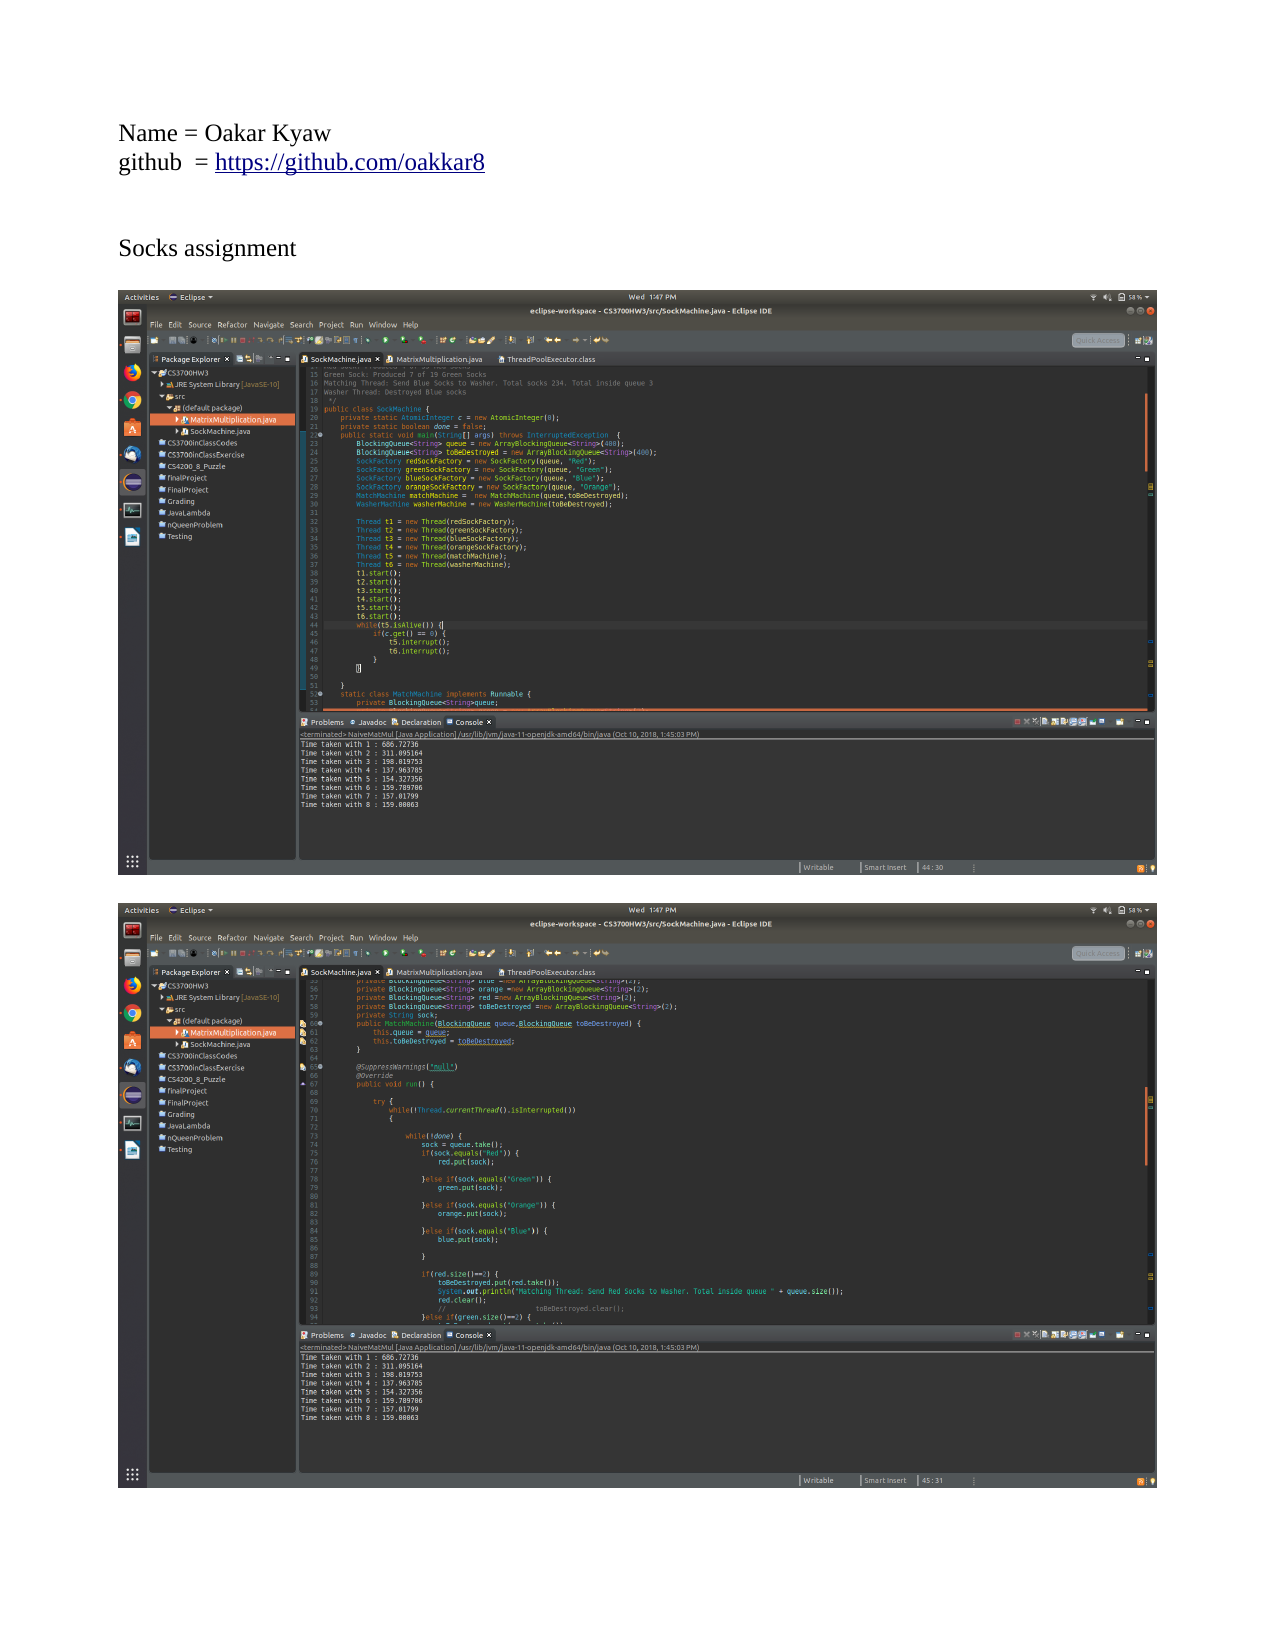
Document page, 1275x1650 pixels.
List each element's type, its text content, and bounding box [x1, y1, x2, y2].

text github = https://github.com/oakkar8 [118, 147, 1157, 176]
text Name = Oakar Kyaw [118, 118, 1157, 147]
text Socks assignment [118, 233, 1157, 262]
picture [118, 290, 1157, 875]
picture [118, 903, 1157, 1488]
